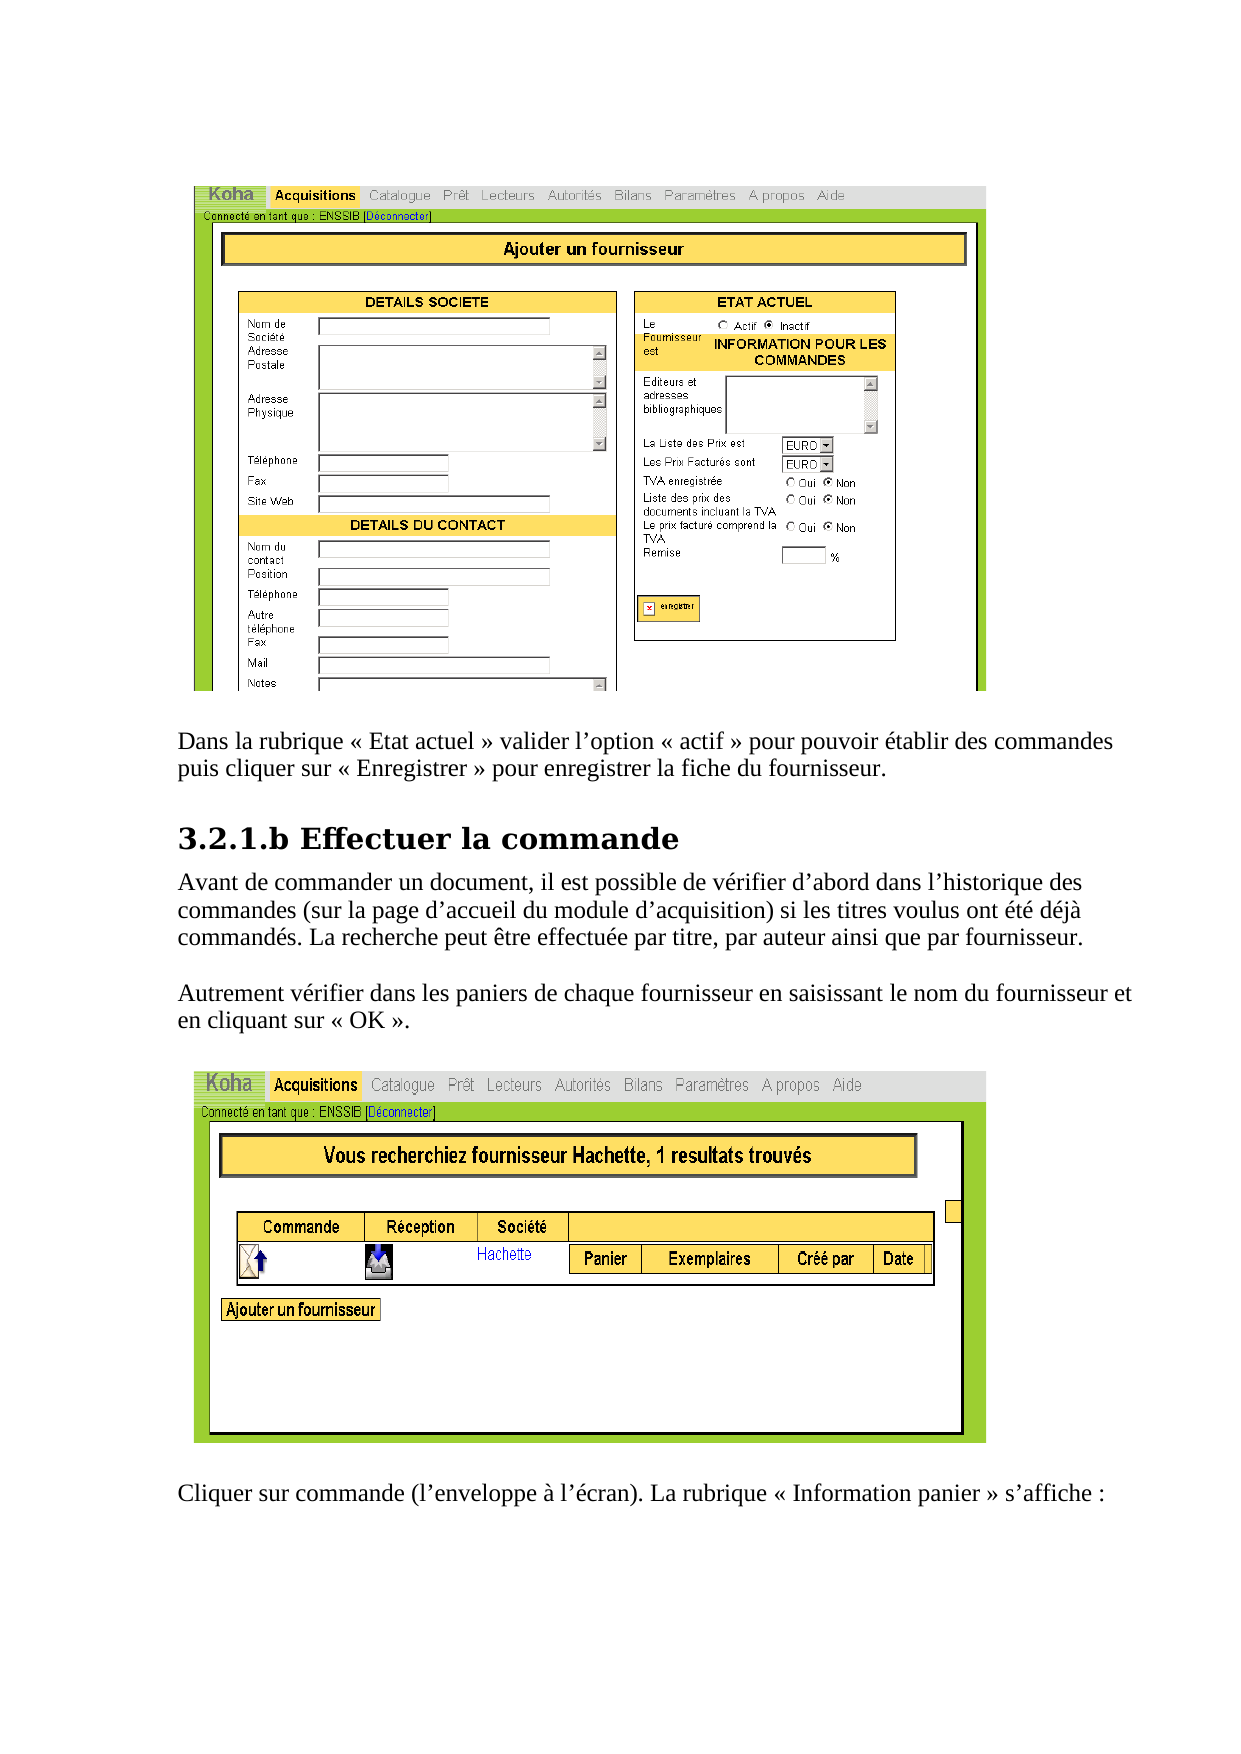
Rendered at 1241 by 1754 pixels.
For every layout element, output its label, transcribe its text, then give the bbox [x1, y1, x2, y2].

text Avant de commander un document, il est possible de vérifier d’abord dans l’historique des commandes (sur la page d’accueil du module d’acquisition) si les titres voulus ont été déjà commandés. La recherche peut être effectuée par titre, par auteur ainsi que par fournisseur. [177, 868, 1152, 951]
picture [193, 1071, 987, 1443]
text Dans la rubrique « Etat actuel » valider l’option « actif » pour pouvoir établir des commandes puis cliquer sur « Enregistrer » pour enregistrer la fiche du fournisseur. [177, 727, 1152, 782]
picture [193, 186, 987, 691]
text Autrement vérifier dans les paniers de chaque fournisseur en saisissant le nom du fournisseur et en cliquant sur « OK ». [177, 979, 1152, 1034]
text Cliquer sur commande (l’enveloppe à l’écran). La rubrique « Information panier » s’affiche : [177, 1479, 1152, 1507]
subtitle Effectuer la commande [177, 822, 1152, 856]
